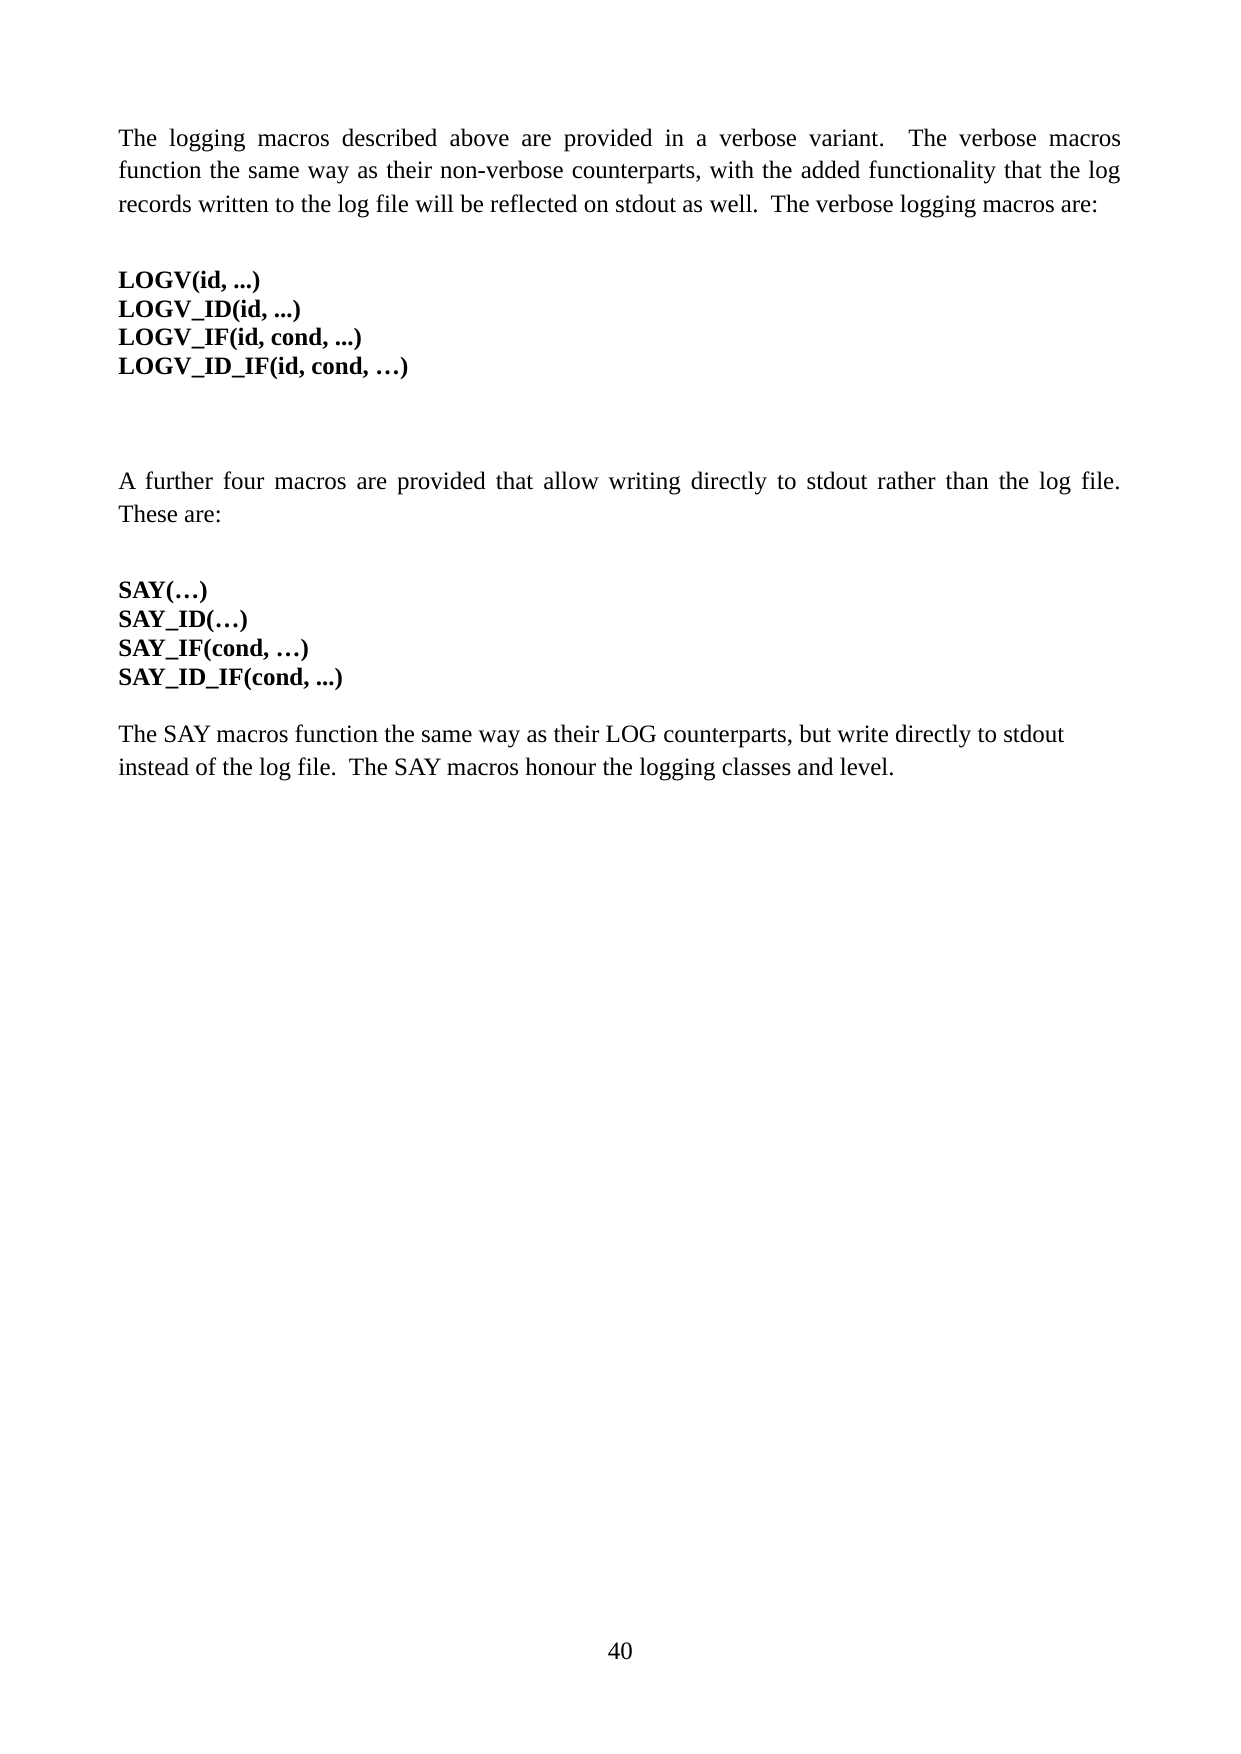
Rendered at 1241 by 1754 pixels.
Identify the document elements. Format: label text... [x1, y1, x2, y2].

text LOGV(id, ...) [118, 265, 1122, 294]
text SAY_ID_IF(cond, ...) [118, 662, 1122, 691]
text LOGV_IF(id, cond, ...) [118, 322, 1122, 351]
text LOGV_ID(id, ...) [118, 294, 1122, 322]
text The logging macros described above are provided in a verbose variant. The verbose macros function the same way as their non-verbose counterparts, with the added functionality that the log records written to the log file will be reflected on stdout as well. The verbose logging macros are: [118, 123, 1122, 217]
text A further four macros are provided that allow writing directly to stdout rather than the log file. These are: [118, 466, 1122, 528]
text LOGV_ID_IF(id, cond, …) [118, 351, 1122, 380]
text SAY(…) [118, 576, 1122, 604]
text SAY_IF(cond, …) [118, 633, 1122, 662]
text The SAY macros function the same way as their LOG counterparts, but write directly to stdout instead of the log file. The SAY macros honour the logging classes and level. [118, 719, 1122, 781]
text SAY_ID(…) [118, 604, 1122, 633]
